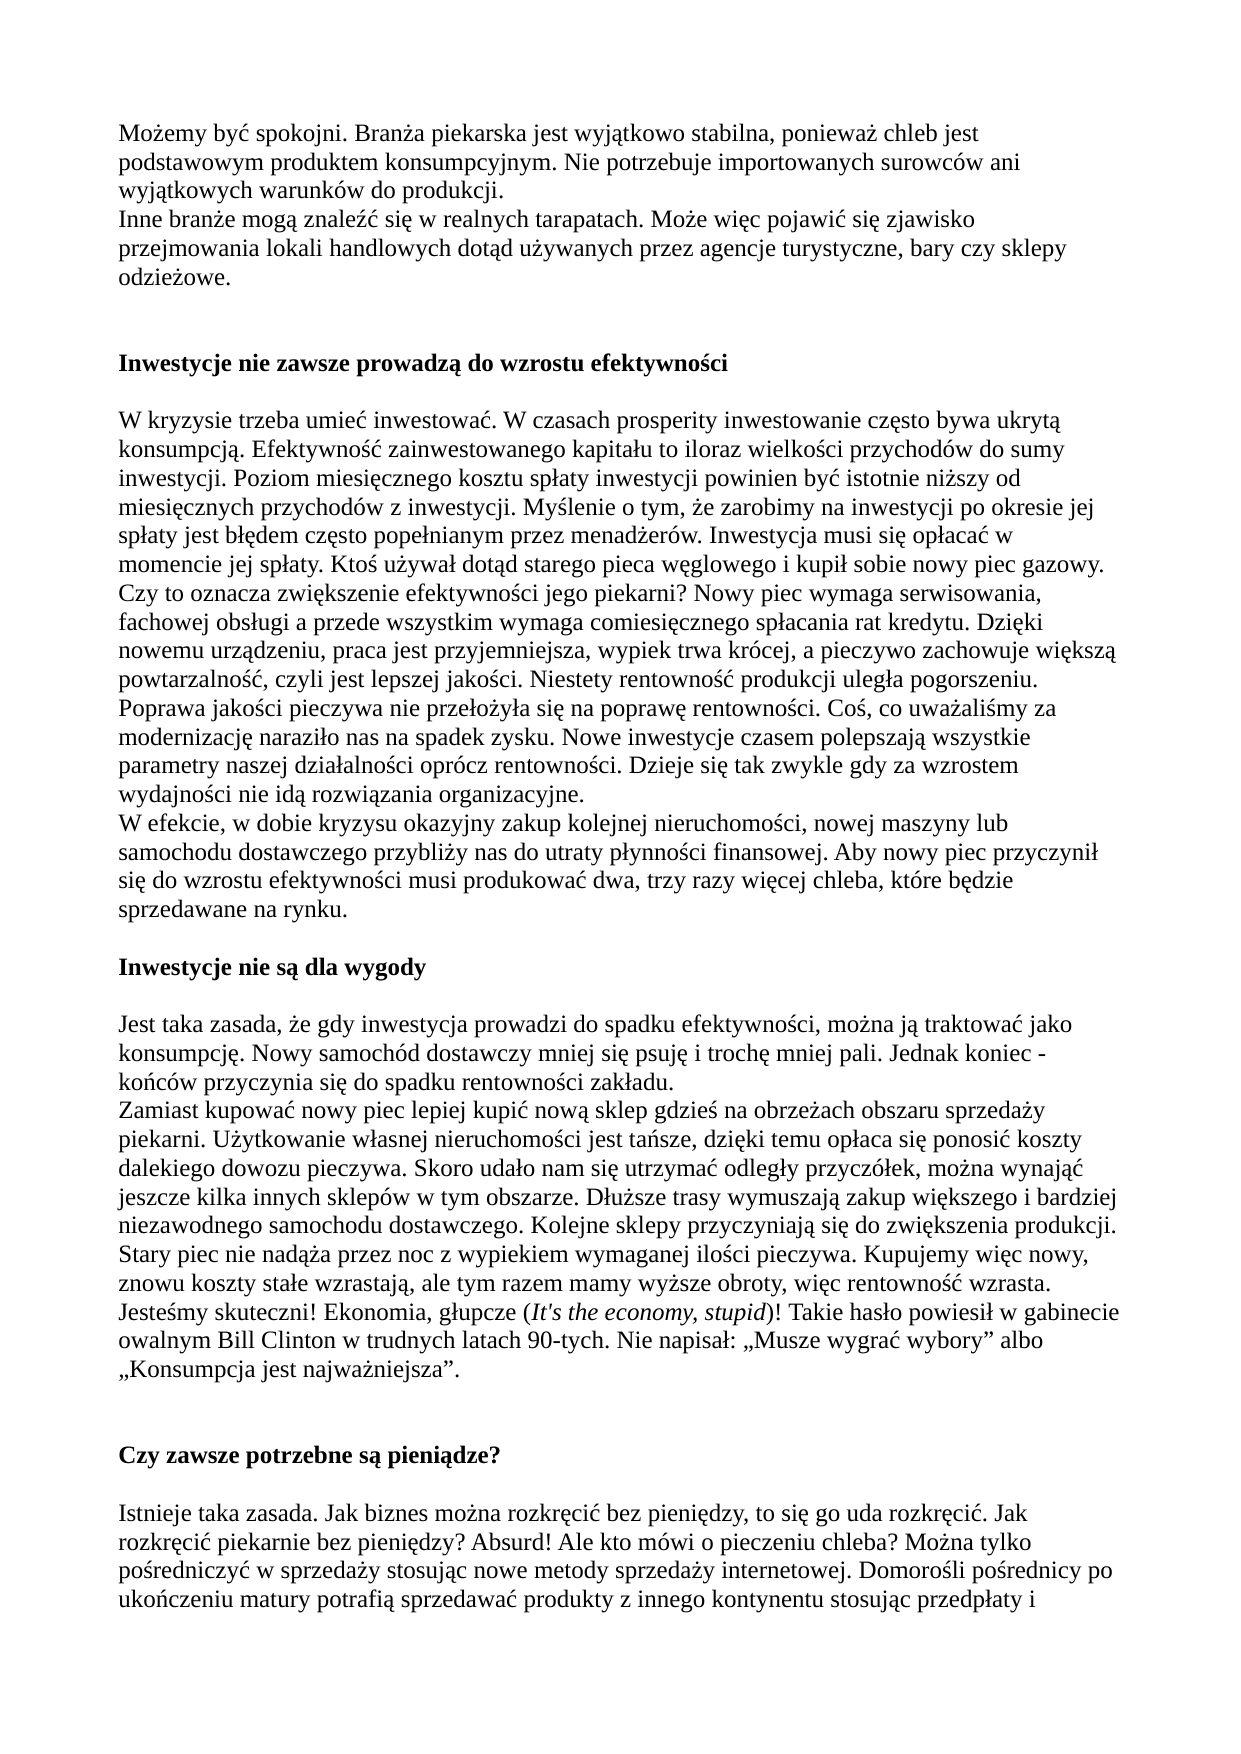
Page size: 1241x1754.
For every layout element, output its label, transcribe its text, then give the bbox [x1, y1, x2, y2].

text Inwestycje nie są dla wygody [118, 952, 1122, 981]
text Inwestycje nie zawsze prowadzą do wzrostu efektywności [118, 348, 1122, 377]
text Inne branże mogą znaleźć się w realnych tarapatach. Może więc pojawić się zjawisko przejmowania lokali handlowych dotąd używanych przez agencje turystyczne, bary czy sklepy odzieżowe. [118, 204, 1122, 291]
text Istnieje taka zasada. Jak biznes można rozkręcić bez pieniędzy, to się go uda rozkręcić. Jak rozkręcić piekarnie bez pieniędzy? Absurd! Ale kto mówi o pieczeniu chleba? Można tylko pośredniczyć w sprzedaży stosując nowe metody sprzedaży internetowej. Domorośli pośrednicy po ukończeniu matury potrafią sprzedawać produkty z innego kontynentu stosując przedpłaty i [118, 1498, 1122, 1613]
text Możemy być spokojni. Branża piekarska jest wyjątkowo stabilna, ponieważ chleb jest podstawowym produktem konsumpcyjnym. Nie potrzebuje importowanych surowców ani wyjątkowych warunków do produkcji. [118, 118, 1122, 204]
text Zamiast kupować nowy piec lepiej kupić nową sklep gdzieś na obrzeżach obszaru sprzedaży piekarni. Użytkowanie własnej nieruchomości jest tańsze, dzięki temu opłaca się ponosić koszty dalekiego dowozu pieczywa. Skoro udało nam się utrzymać odległy przyczółek, można wynająć jeszcze kilka innych sklepów w tym obszarze. Dłuższe trasy wymuszają zakup większego i bardziej niezawodnego samochodu dostawczego. Kolejne sklepy przyczyniają się do zwiększenia produkcji. Stary piec nie nadąża przez noc z wypiekiem wymaganej ilości pieczywa. Kupujemy więc nowy, znowu koszty stałe wzrastają, ale tym razem mamy wyższe obroty, więc rentowność wzrasta. Jesteśmy skuteczni! Ekonomia, głupcze (It's the economy, stupid)! Takie hasło powiesił w gabinecie owalnym Bill Clinton w trudnych latach 90-tych. Nie napisał: „Musze wygrać wybory” albo „Konsumpcja jest najważniejsza”. [118, 1096, 1122, 1383]
text Jest taka zasada, że gdy inwestycja prowadzi do spadku efektywności, można ją traktować jako konsumpcję. Nowy samochód dostawczy mniej się psuję i trochę mniej pali. Jednak koniec - końców przyczynia się do spadku rentowności zakładu. [118, 1009, 1122, 1096]
text W efekcie, w dobie kryzysu okazyjny zakup kolejnej nieruchomości, nowej maszyny lub samochodu dostawczego przybliży nas do utraty płynności finansowej. Aby nowy piec przyczynił się do wzrostu efektywności musi produkować dwa, trzy razy więcej chleba, które będzie sprzedawane na rynku. [118, 808, 1122, 923]
text Czy zawsze potrzebne są pieniądze? [118, 1441, 1122, 1469]
text W kryzysie trzeba umieć inwestować. W czasach prosperity inwestowanie często bywa ukrytą konsumpcją. Efektywność zainwestowanego kapitału to iloraz wielkości przychodów do sumy inwestycji. Poziom miesięcznego kosztu spłaty inwestycji powinien być istotnie niższy od miesięcznych przychodów z inwestycji. Myślenie o tym, że zarobimy na inwestycji po okresie jej spłaty jest błędem często popełnianym przez menadżerów. Inwestycja musi się opłacać w momencie jej spłaty. Ktoś używał dotąd starego pieca węglowego i kupił sobie nowy piec gazowy. Czy to oznacza zwiększenie efektywności jego piekarni? Nowy piec wymaga serwisowania, fachowej obsługi a przede wszystkim wymaga comiesięcznego spłacania rat kredytu. Dzięki nowemu urządzeniu, praca jest przyjemniejsza, wypiek trwa krócej, a pieczywo zachowuje większą powtarzalność, czyli jest lepszej jakości. Niestety rentowność produkcji uległa pogorszeniu. Poprawa jakości pieczywa nie przełożyła się na poprawę rentowności. Coś, co uważaliśmy za modernizację naraziło nas na spadek zysku. Nowe inwestycje czasem polepszają wszystkie parametry naszej działalności oprócz rentowności. Dzieje się tak zwykle gdy za wzrostem wydajności nie idą rozwiązania organizacyjne. [118, 406, 1122, 808]
